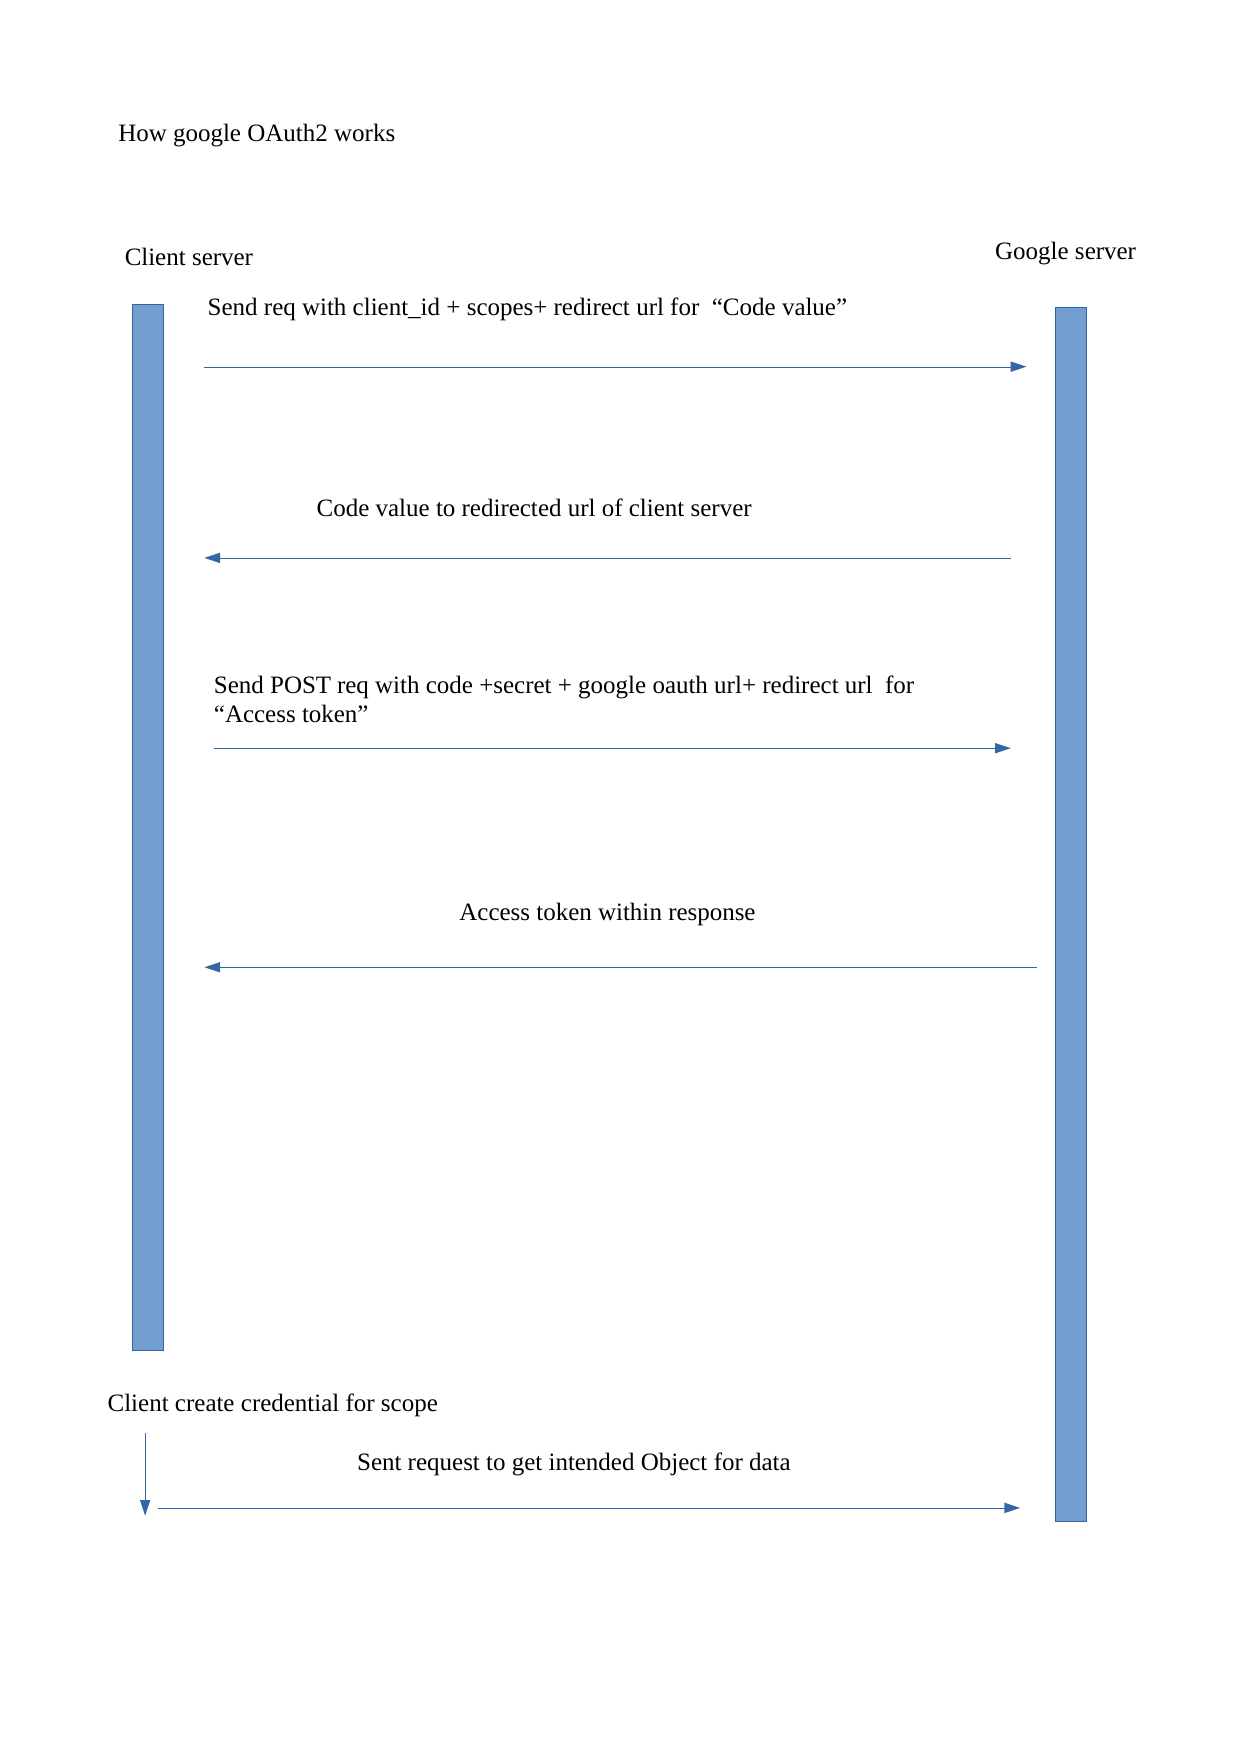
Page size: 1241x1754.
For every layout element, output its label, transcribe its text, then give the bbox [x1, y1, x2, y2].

text How google OAuth2 works [118, 118, 1122, 147]
